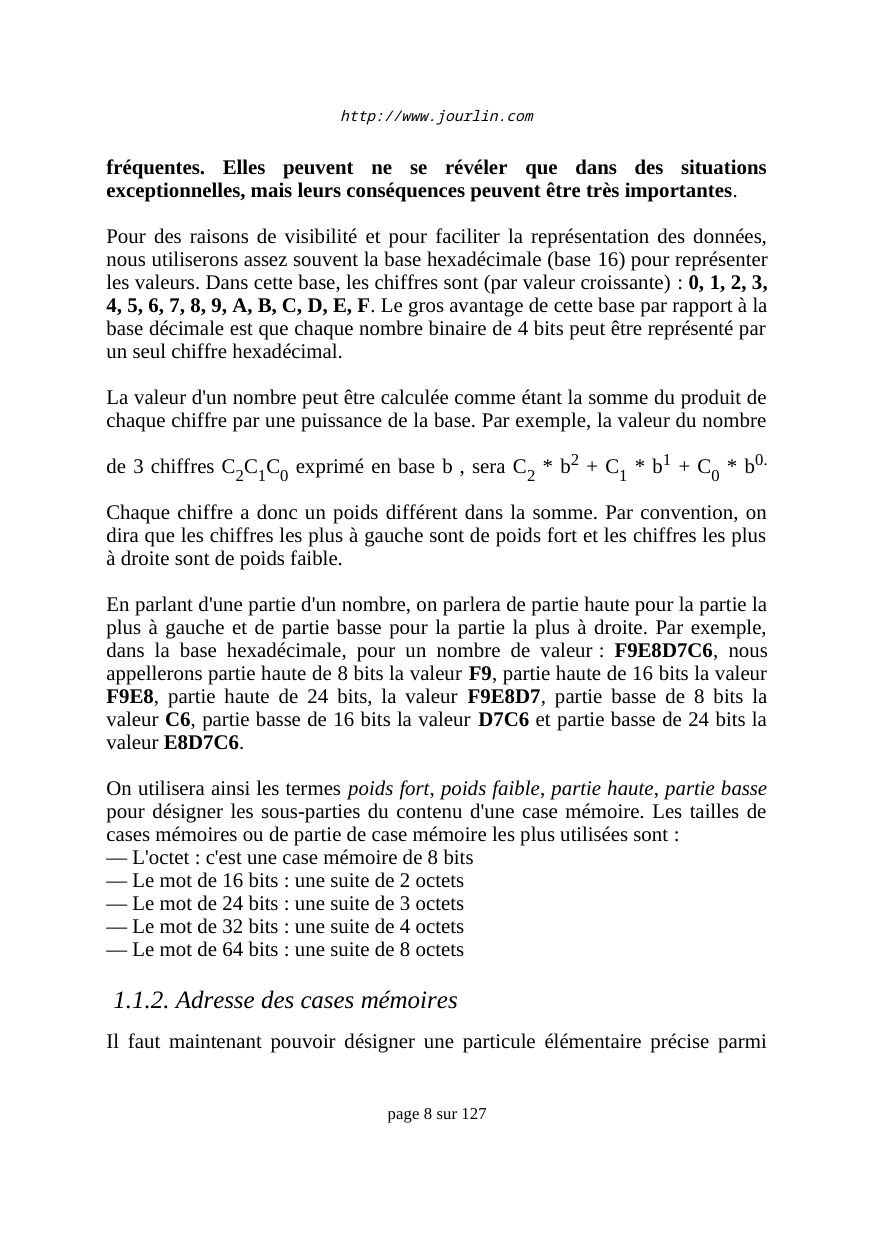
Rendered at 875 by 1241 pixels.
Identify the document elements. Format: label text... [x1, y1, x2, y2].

text fréquentes. Elles peuvent ne se révéler que dans des situations exceptionnelles, mais leurs conséquences peuvent être très importantes. [106, 156, 768, 202]
text — Le mot de 16 bits : une suite de 2 octets [106, 869, 768, 892]
text — Le mot de 32 bits : une suite de 4 octets [106, 915, 768, 938]
text — Le mot de 64 bits : une suite de 8 octets [106, 938, 768, 961]
text La valeur d'un nombre peut être calculée comme étant la somme du produit de chaque chiffre par une puissance de la base. Par exemple, la valeur du nombre de 3 chiffres C2C1C0 exprimé en base b , sera C2 * b2 + C1 * b1 + C0 * b0. Chaque chiffre a donc un poids différent dans la somme. Par convention, on dira que les chiffres les plus à gauche sont de poids fort et les chiffres les plus à droite sont de poids faible. [106, 386, 768, 570]
text Pour des raisons de visibilité et pour faciliter la représentation des données, nous utiliserons assez souvent la base hexadécimale (base 16) pour représenter les valeurs. Dans cette base, les chiffres sont (par valeur croissante) : 0, 1, 2, 3, 4, 5, 6, 7, 8, 9, A, B, C, D, E, F. Le gros avantage de cette base par rapport à la base décimale est que chaque nombre binaire de 4 bits peut être représenté par un seul chiffre hexadécimal. [106, 224, 768, 363]
text On utilisera ainsi les termes poids fort, poids faible, partie haute, partie basse pour désigner les sous-parties du contenu d'une case mémoire. Les tailles de cases mémoires ou de partie de case mémoire les plus utilisées sont : [106, 777, 768, 846]
text — L'octet : c'est une case mémoire de 8 bits [106, 846, 768, 869]
text — Le mot de 24 bits : une suite de 3 octets [106, 892, 768, 915]
subtitle Adresse des cases mémoires [113, 986, 768, 1014]
text Il faut maintenant pouvoir désigner une particule élémentaire précise parmi [106, 1026, 768, 1053]
text En parlant d'une partie d'un nombre, on parlera de partie haute pour la partie la plus à gauche et de partie basse pour la partie la plus à droite. Par exemple, dans la base hexadécimale, pour un nombre de valeur : F9E8D7C6, nous appellerons partie haute de 8 bits la valeur F9, partie haute de 16 bits la valeur F9E8, partie haute de 24 bits, la valeur F9E8D7, partie basse de 8 bits la valeur C6, partie basse de 16 bits la valeur D7C6 et partie basse de 24 bits la valeur E8D7C6. [106, 593, 768, 754]
